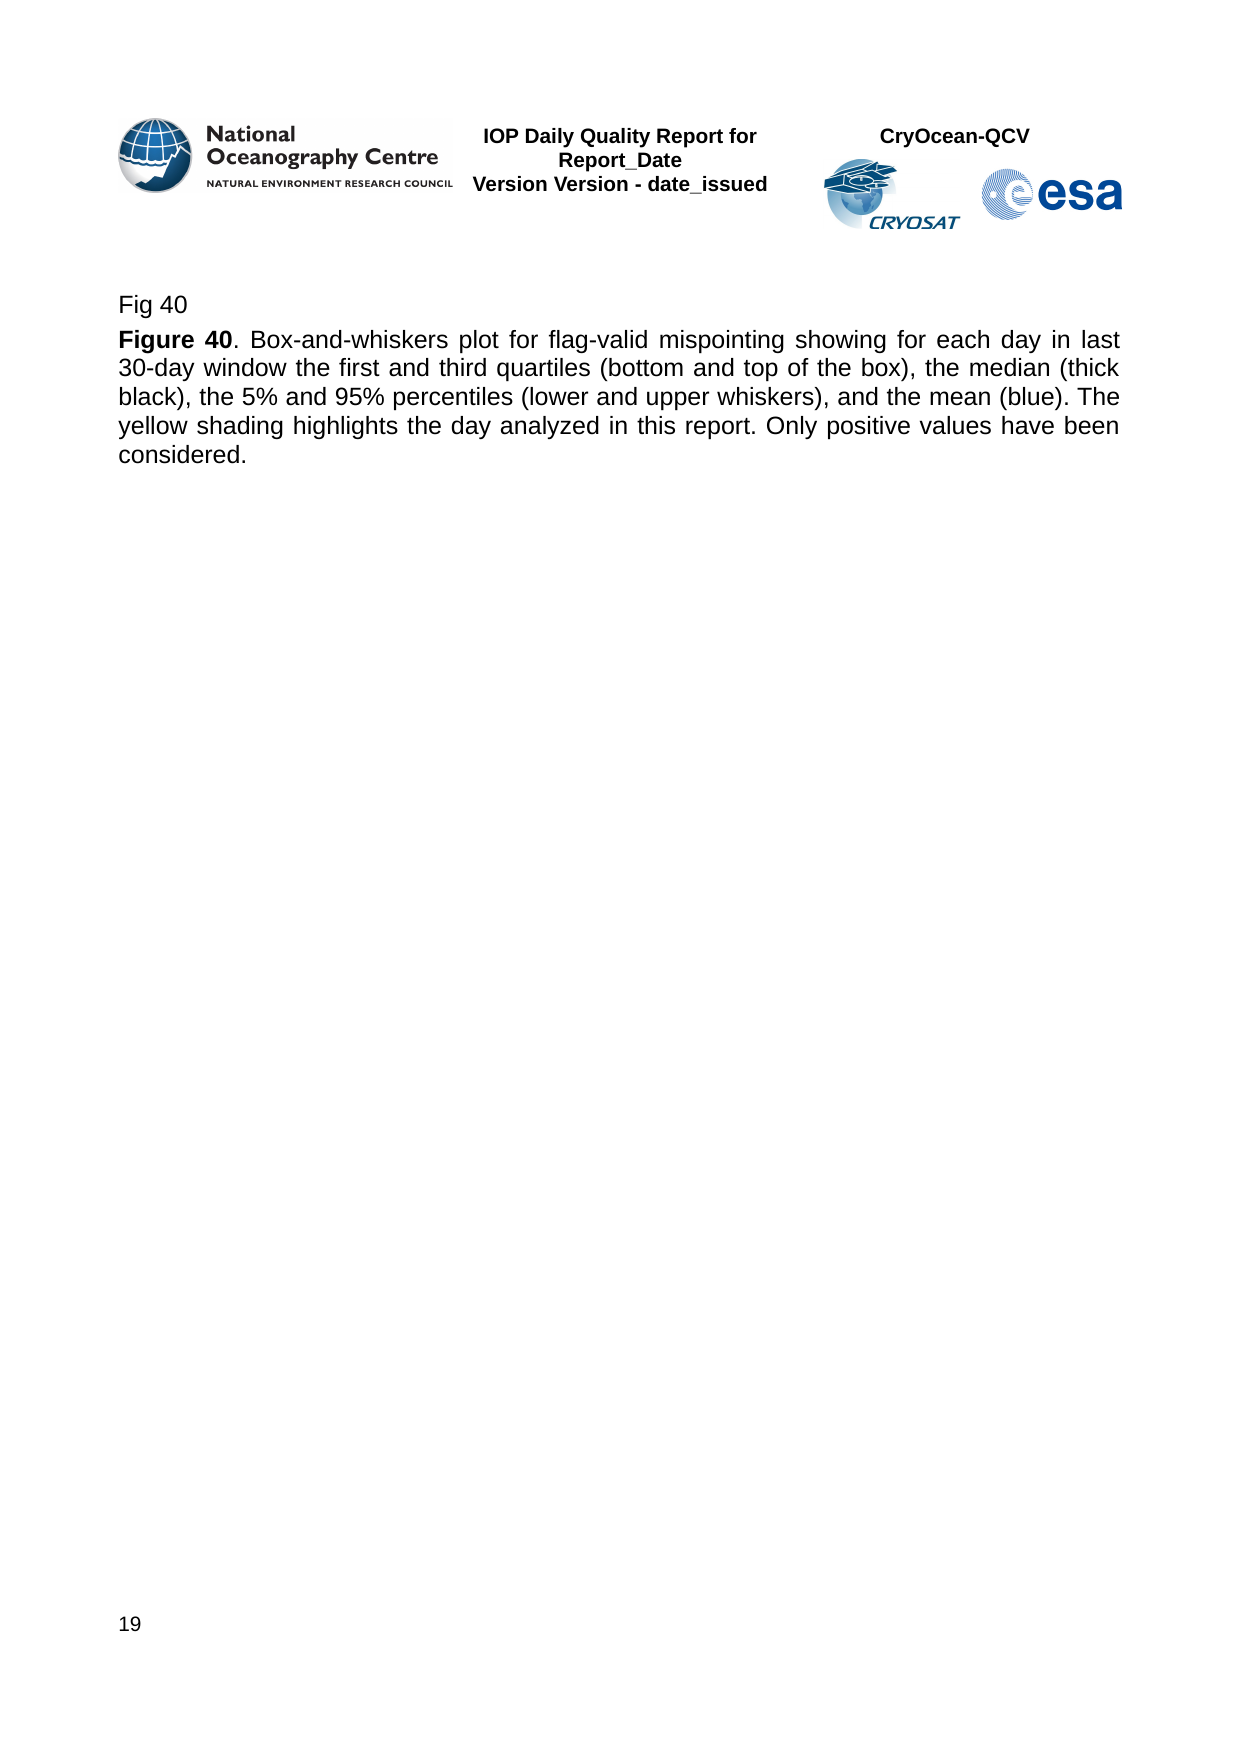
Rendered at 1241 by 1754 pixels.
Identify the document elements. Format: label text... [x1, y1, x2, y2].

text Figure 40. Box-and-whiskers plot for flag-valid mispointing showing for each day in last 30-day window the first and third quartiles (bottom and top of the box), the median (thick black), the 5% and 95% percentiles (lower and upper whiskers), and the mean (blue). The yellow shading highlights the day analyzed in this report. Only positive values have been considered. [118, 325, 1122, 468]
picture [823, 159, 961, 229]
text Fig 40 [118, 290, 1122, 319]
picture [981, 167, 1123, 220]
picture [118, 118, 453, 193]
